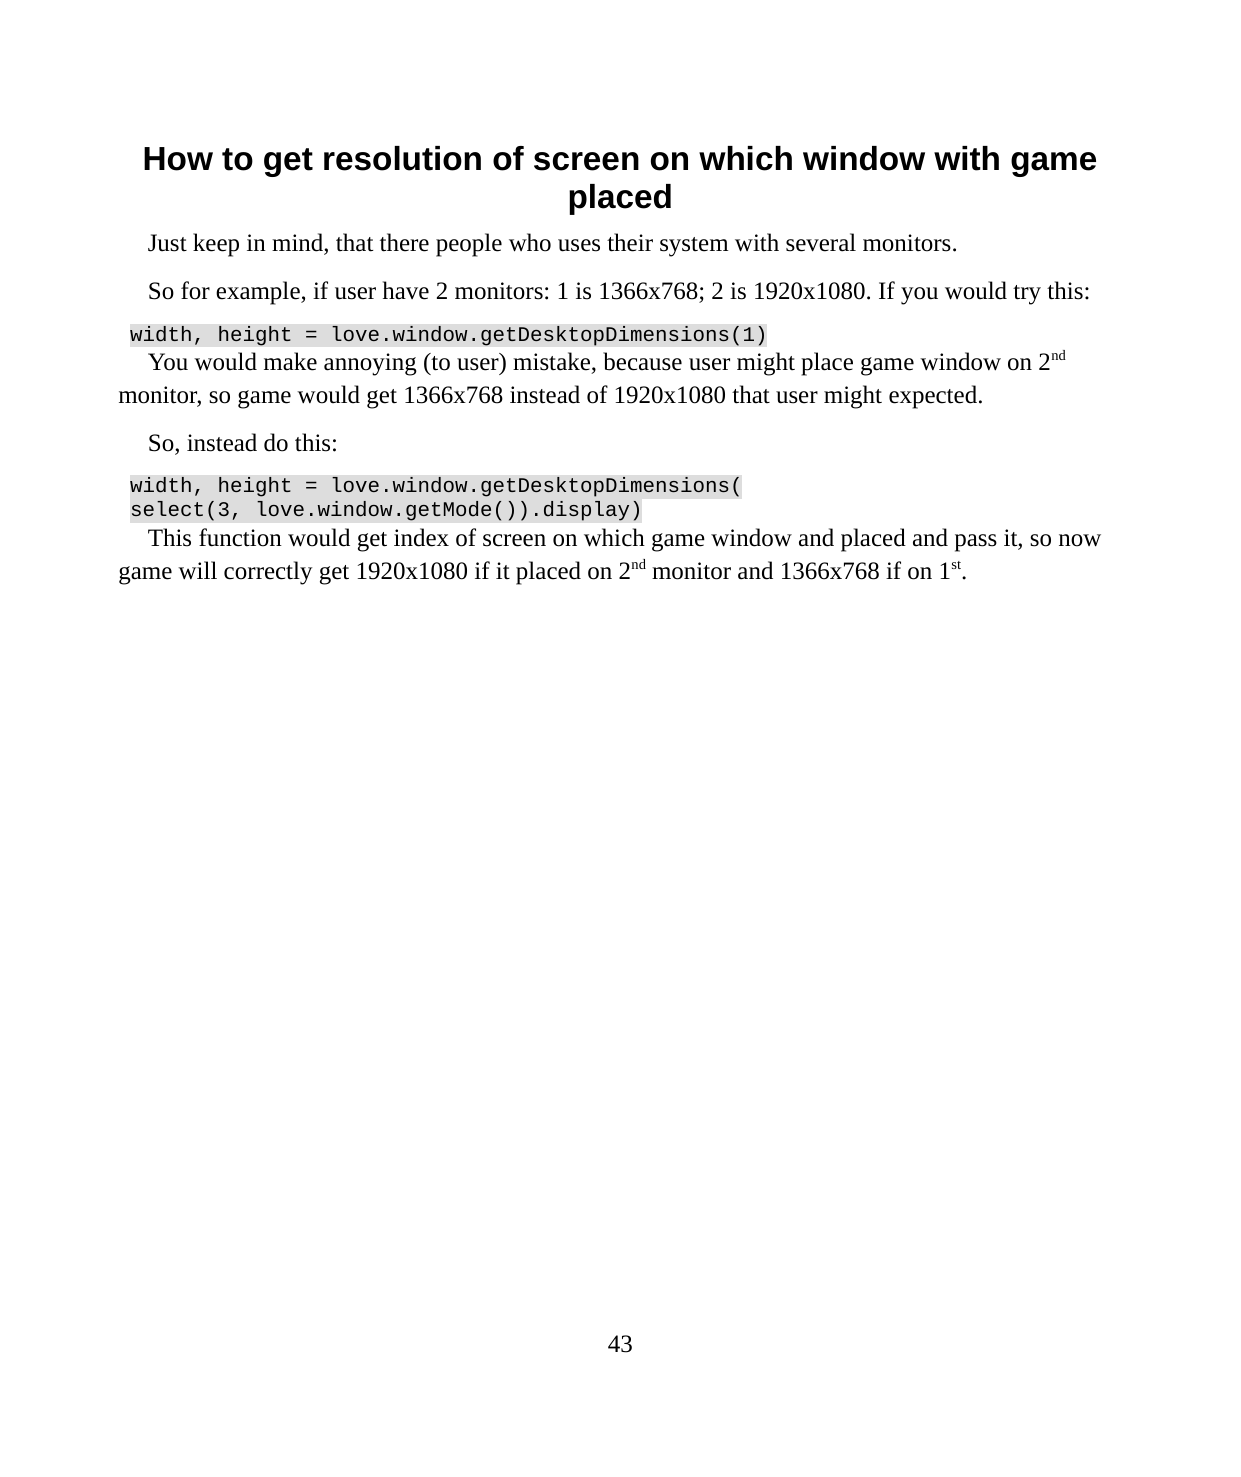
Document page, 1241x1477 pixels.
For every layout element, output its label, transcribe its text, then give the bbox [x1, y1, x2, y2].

text width, height = love.window.getDesktopDimensions( [742, 475, 1110, 499]
subtitle How to get resolution of screen on which window with game placed [118, 139, 1122, 216]
text select(3, love.window.getMode()).display) [642, 499, 1110, 523]
text So, instead do this: [118, 428, 1122, 457]
text Just keep in mind, that there people who uses their system with several monitors. [118, 228, 1122, 257]
text This function would get index of screen on which game window and placed and pass it, so now game will correctly get 1920x1080 if it placed on 2nd monitor and 1366x768 if on 1st. [118, 523, 1122, 584]
text So for example, if user have 2 monitors: 1 is 1366x768; 2 is 1920x1080. If you would try this: [118, 276, 1122, 305]
text width, height = love.window.getDesktopDimensions(1) [130, 323, 1110, 347]
text You would make annoying (to user) mistake, because user might place game window on 2nd monitor, so game would get 1366x768 instead of 1920x1080 that user might expected. [118, 347, 1122, 409]
